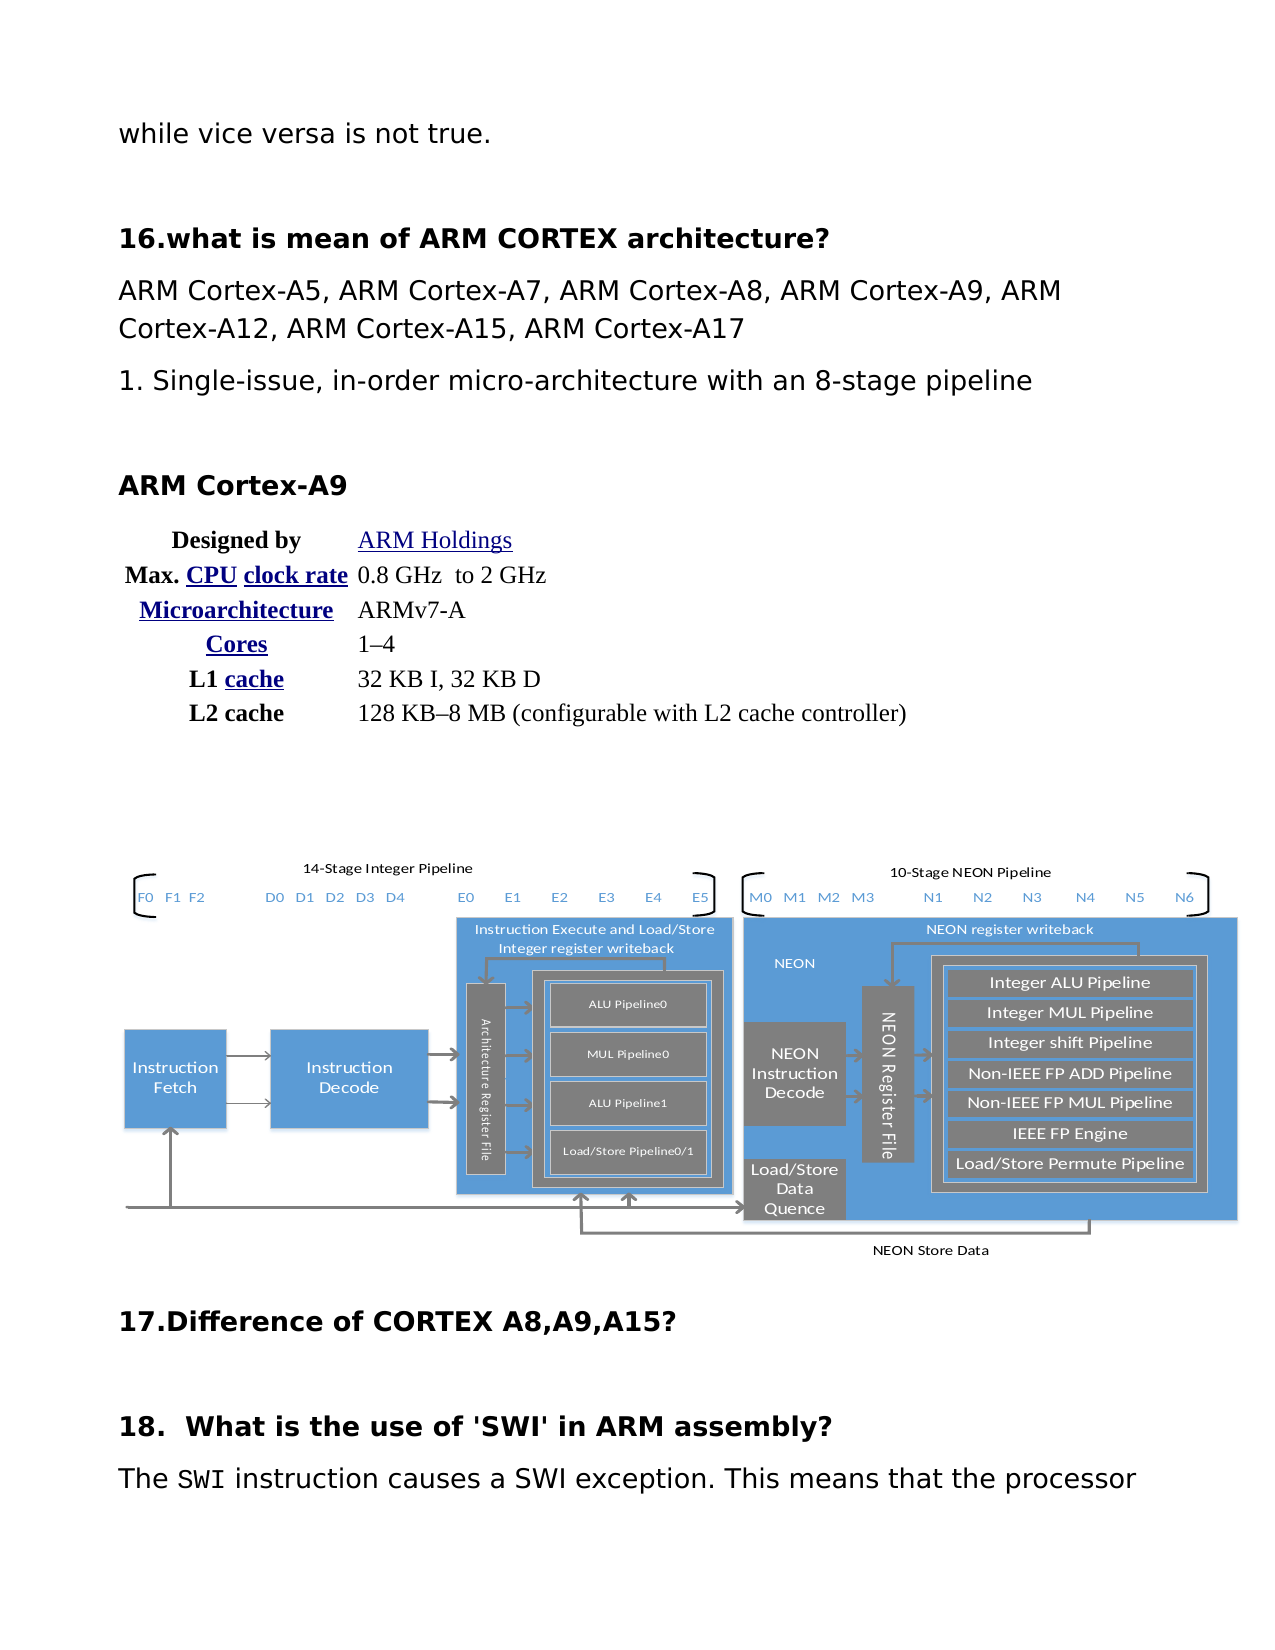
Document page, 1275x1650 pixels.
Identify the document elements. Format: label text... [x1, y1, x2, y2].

table_cell Cores [118, 626, 354, 661]
text while vice versa is not true. [118, 118, 1157, 150]
table_cell 1–4 [355, 626, 919, 661]
text The SWI instruction causes a SWI exception. This means that the processor [118, 1464, 1157, 1497]
table_cell L2 cache [118, 696, 354, 730]
text 17.Difference of CORTEX A8,A9,A15? [118, 1307, 1157, 1338]
table_cell ARMv7-A [355, 592, 919, 626]
text 18. What is the use of 'SWI' in ARM assembly? [118, 1411, 1157, 1443]
table_cell 128 KB–8 MB (configurable with L2 cache controller) [355, 696, 919, 730]
table_cell L1 cache [118, 661, 354, 696]
text ARM Cortex-A5, ARM Cortex-A7, ARM Cortex-A8, ARM Cortex-A9, ARM Cortex-A12, ARM Cortex-A15, ARM Cortex-A17 [118, 275, 1157, 345]
table_cell Microarchitecture [118, 592, 354, 626]
table_cell 0.8 GHz to 2 GHz [355, 557, 919, 592]
table_header ARM Holdings [355, 523, 919, 557]
table_cell Max. CPU clock rate [118, 557, 354, 592]
table_header Designed by [118, 523, 354, 557]
text 1. Single-issue, in-order micro-architecture with an 8-stage pipeline [118, 366, 1157, 397]
text ARM Cortex-A9 [118, 470, 1157, 502]
table_cell 32 KB I, 32 KB D [355, 661, 919, 696]
text 16.what is mean of ARM CORTEX architecture? [118, 223, 1157, 254]
